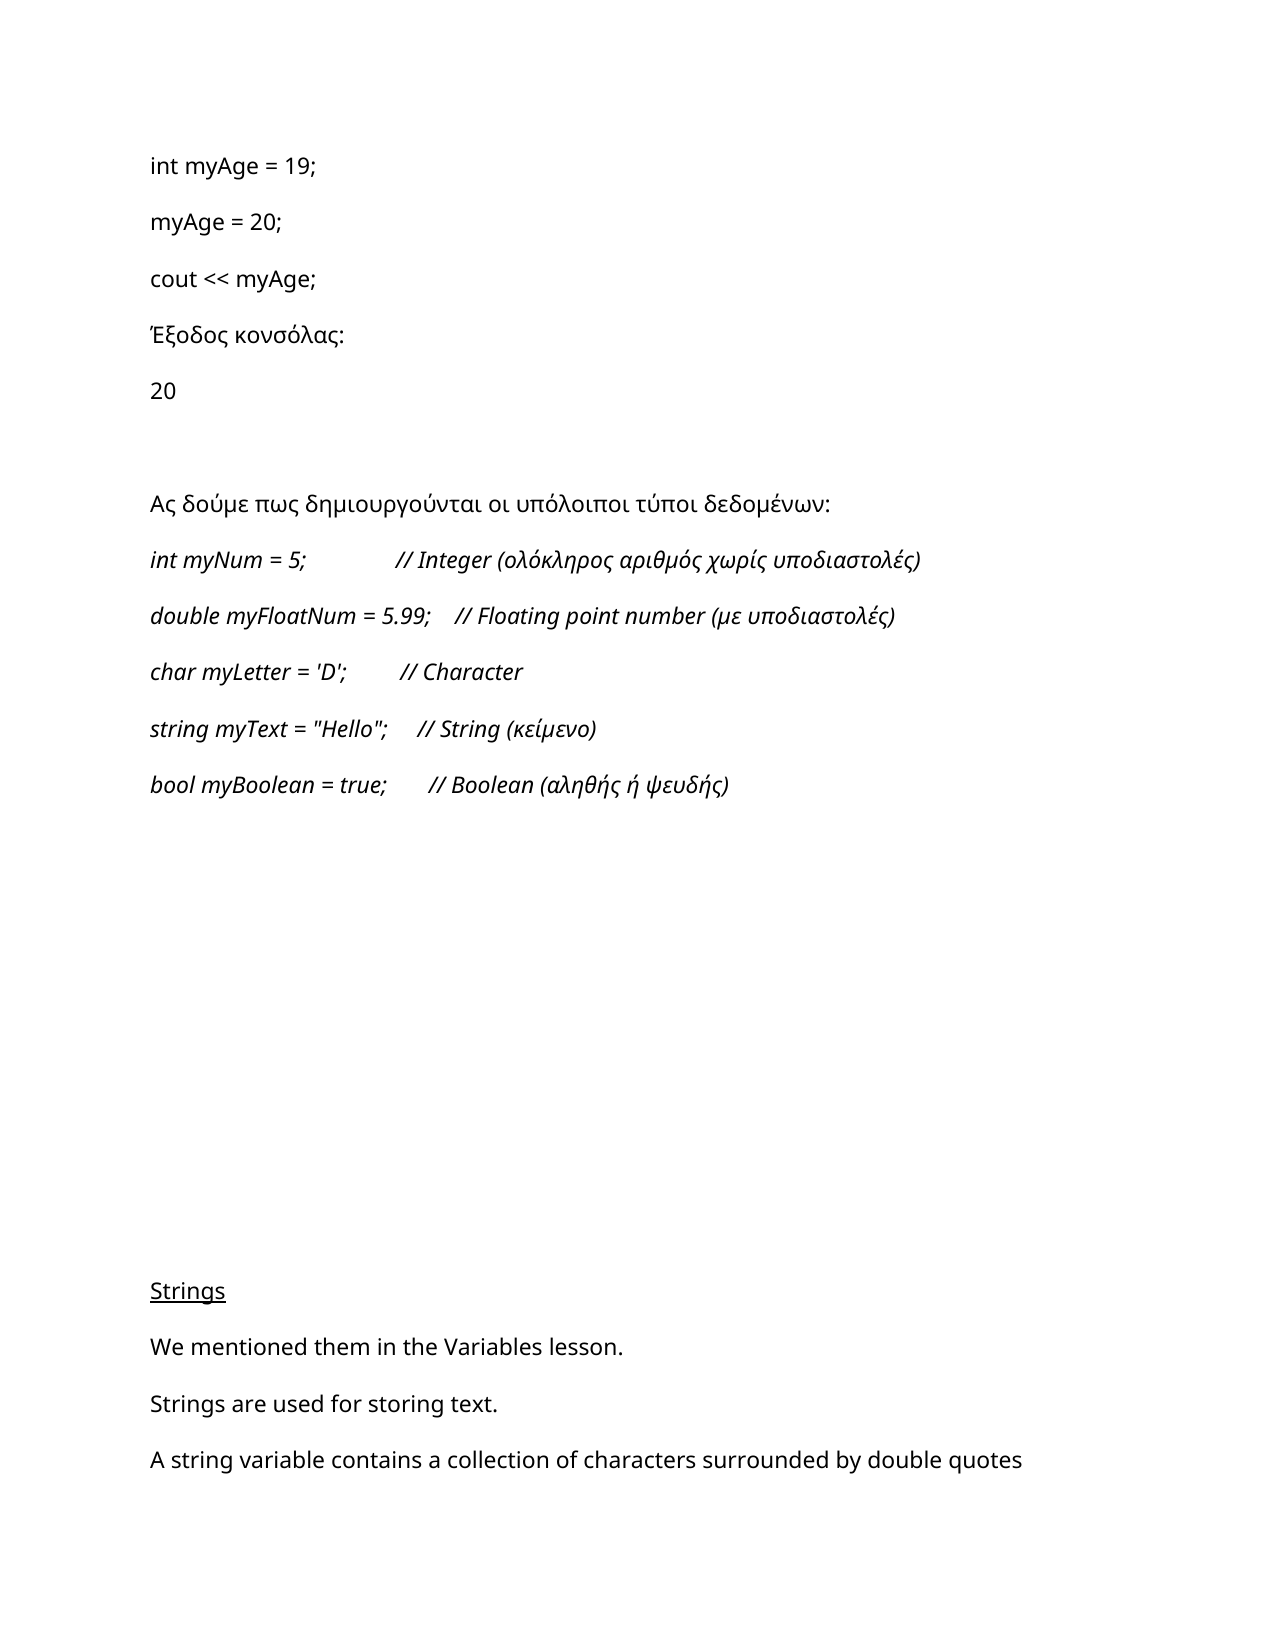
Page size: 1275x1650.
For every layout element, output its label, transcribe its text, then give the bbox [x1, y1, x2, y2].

text bool myBoolean = true; // Boolean (αληθής ή ψευδής) [150, 769, 1125, 800]
text 20 [150, 375, 1125, 406]
text We mentioned them in the Variables lesson. [150, 1331, 1125, 1362]
text int myNum = 5; // Integer (ολόκληρος αριθμός χωρίς υποδιαστολές) [150, 544, 1125, 575]
text Έξοδος κονσόλας: [150, 319, 1125, 350]
text char myLetter = 'D'; // Character [150, 656, 1125, 687]
text A string variable contains a collection of characters surrounded by double quotes [150, 1444, 1125, 1475]
text Strings [150, 1275, 1125, 1306]
text double myFloatNum = 5.99; // Floating point number (με υποδιαστολές) [150, 600, 1125, 631]
text cout << myAge; [150, 262, 1125, 294]
text string myText = "Hello"; // String (κείμενο) [150, 712, 1125, 744]
text myAge = 20; [150, 206, 1125, 237]
text Ας δούμε πως δημιουργούνται οι υπόλοιποι τύποι δεδομένων: [150, 487, 1125, 519]
text int myAge = 19; [150, 150, 1125, 181]
text Strings are used for storing text. [150, 1387, 1125, 1419]
